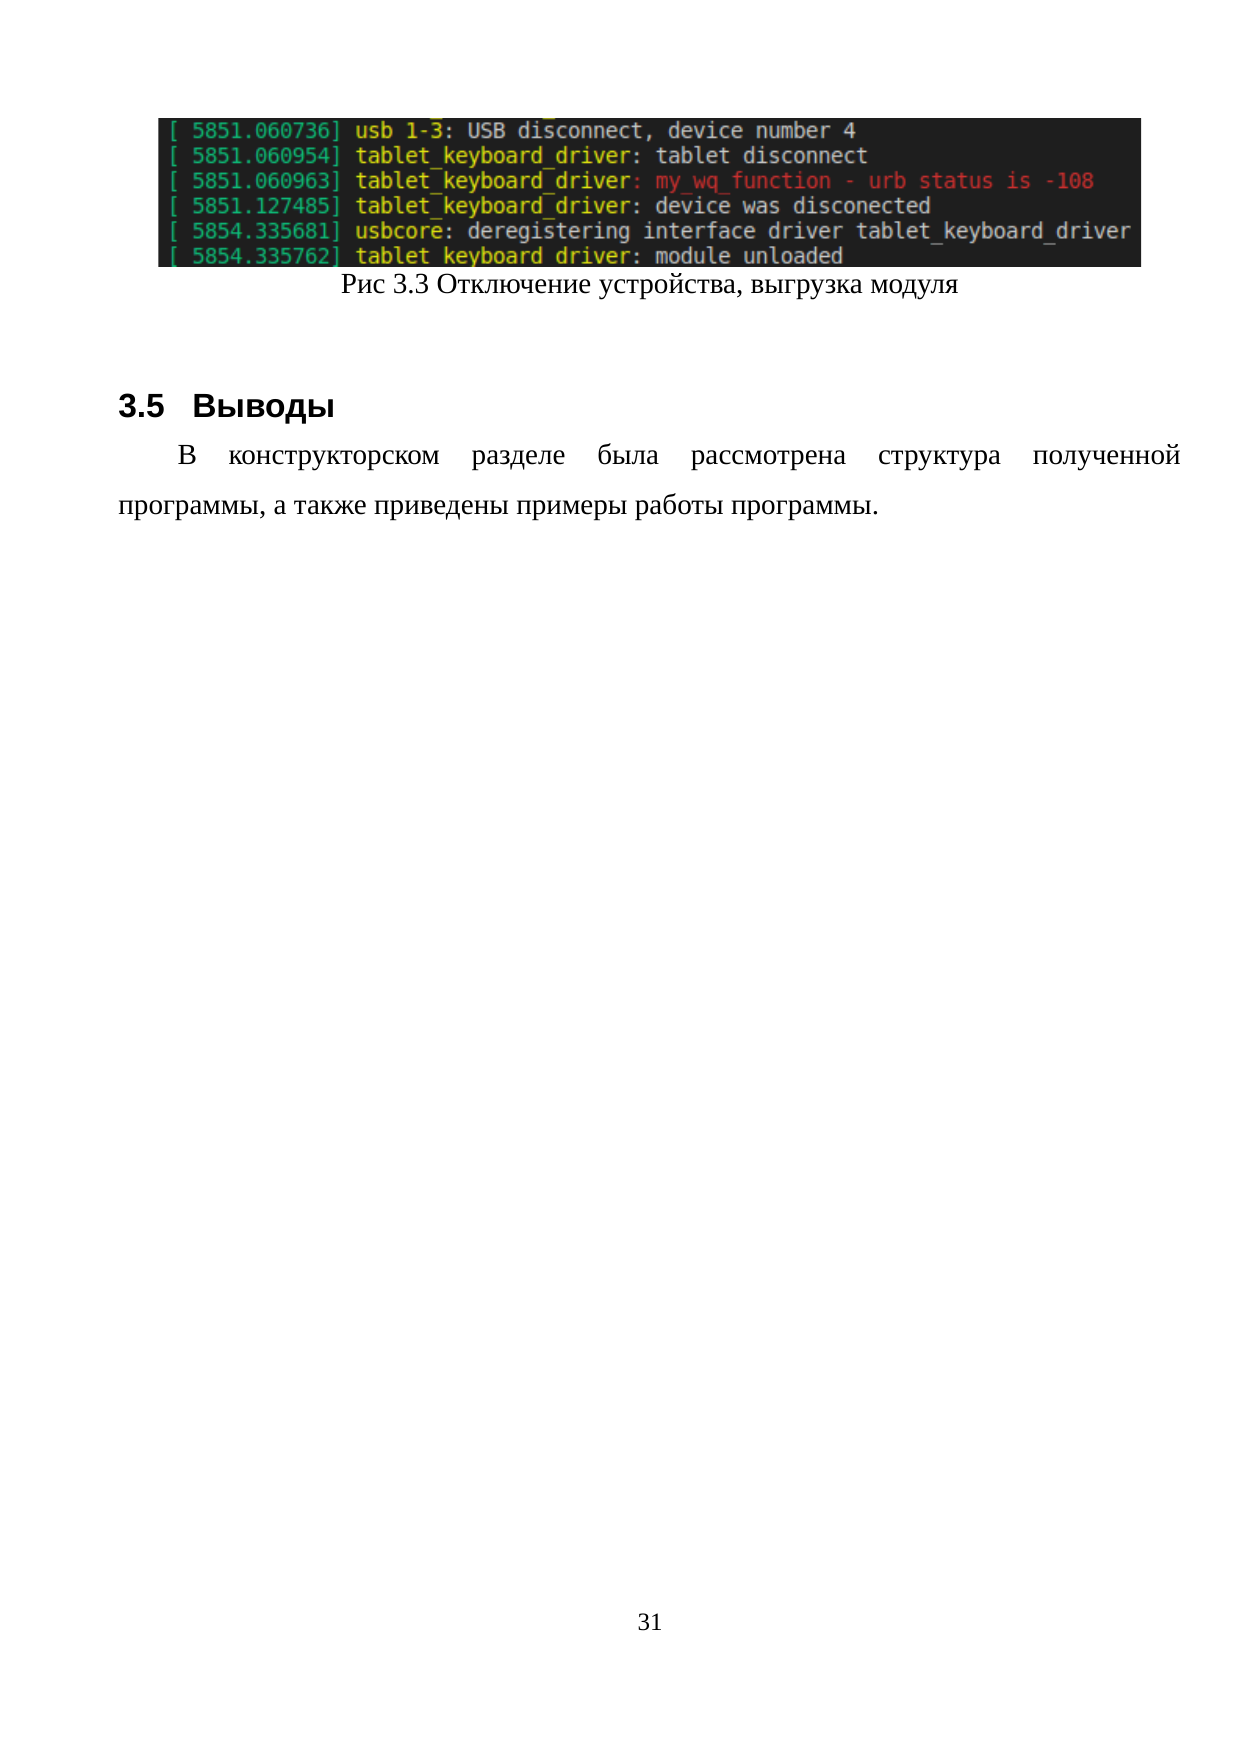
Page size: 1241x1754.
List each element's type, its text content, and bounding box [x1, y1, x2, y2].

picture [158, 118, 1142, 267]
table_header Рис 3.3 Отключение устройства, выгрузка модуля [118, 118, 1181, 300]
text В конструкторском разделе была рассмотрена структура полученной программы, а также приведены примеры работы программы. [118, 437, 1181, 521]
subtitle Выводы [118, 386, 1181, 424]
